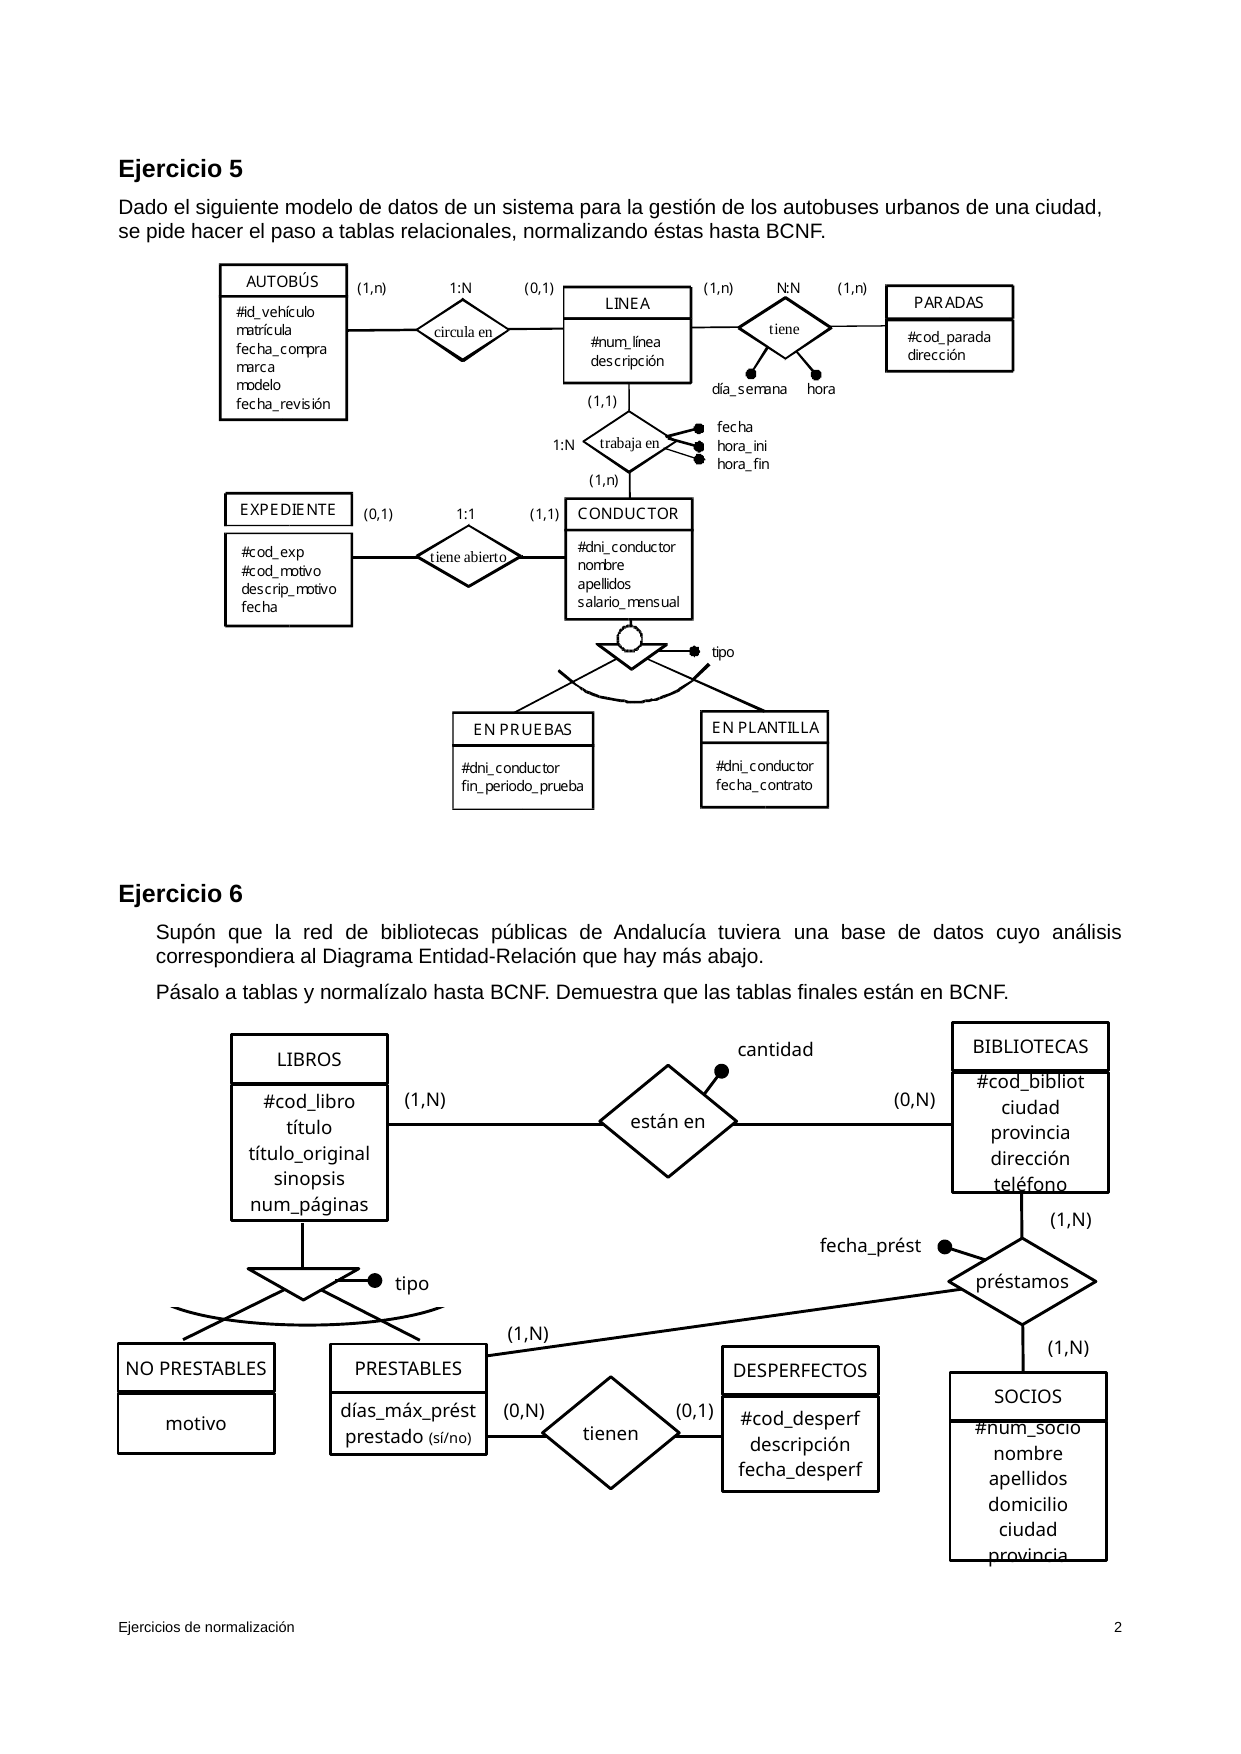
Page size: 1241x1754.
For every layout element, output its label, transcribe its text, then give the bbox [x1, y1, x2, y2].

text Ejercicio 6 [118, 879, 1122, 908]
list Supón que la red de bibliotecas públicas de Andalucía tuviera una base de datos cuyo análisis correspondiera al Diagrama Entidad-Relación que hay más abajo. [118, 920, 1122, 968]
list Pásalo a tablas y normalízalo hasta BCNF. Demuestra que las tablas finales están en BCNF. [118, 979, 1122, 1003]
text Ejercicio 5 [118, 154, 1122, 183]
text Dado el siguiente modelo de datos de un sistema para la gestión de los autobuses urbanos de una ciudad, se pide hacer el paso a tablas relacionales, normalizando éstas hasta BCNF. [118, 194, 1122, 242]
